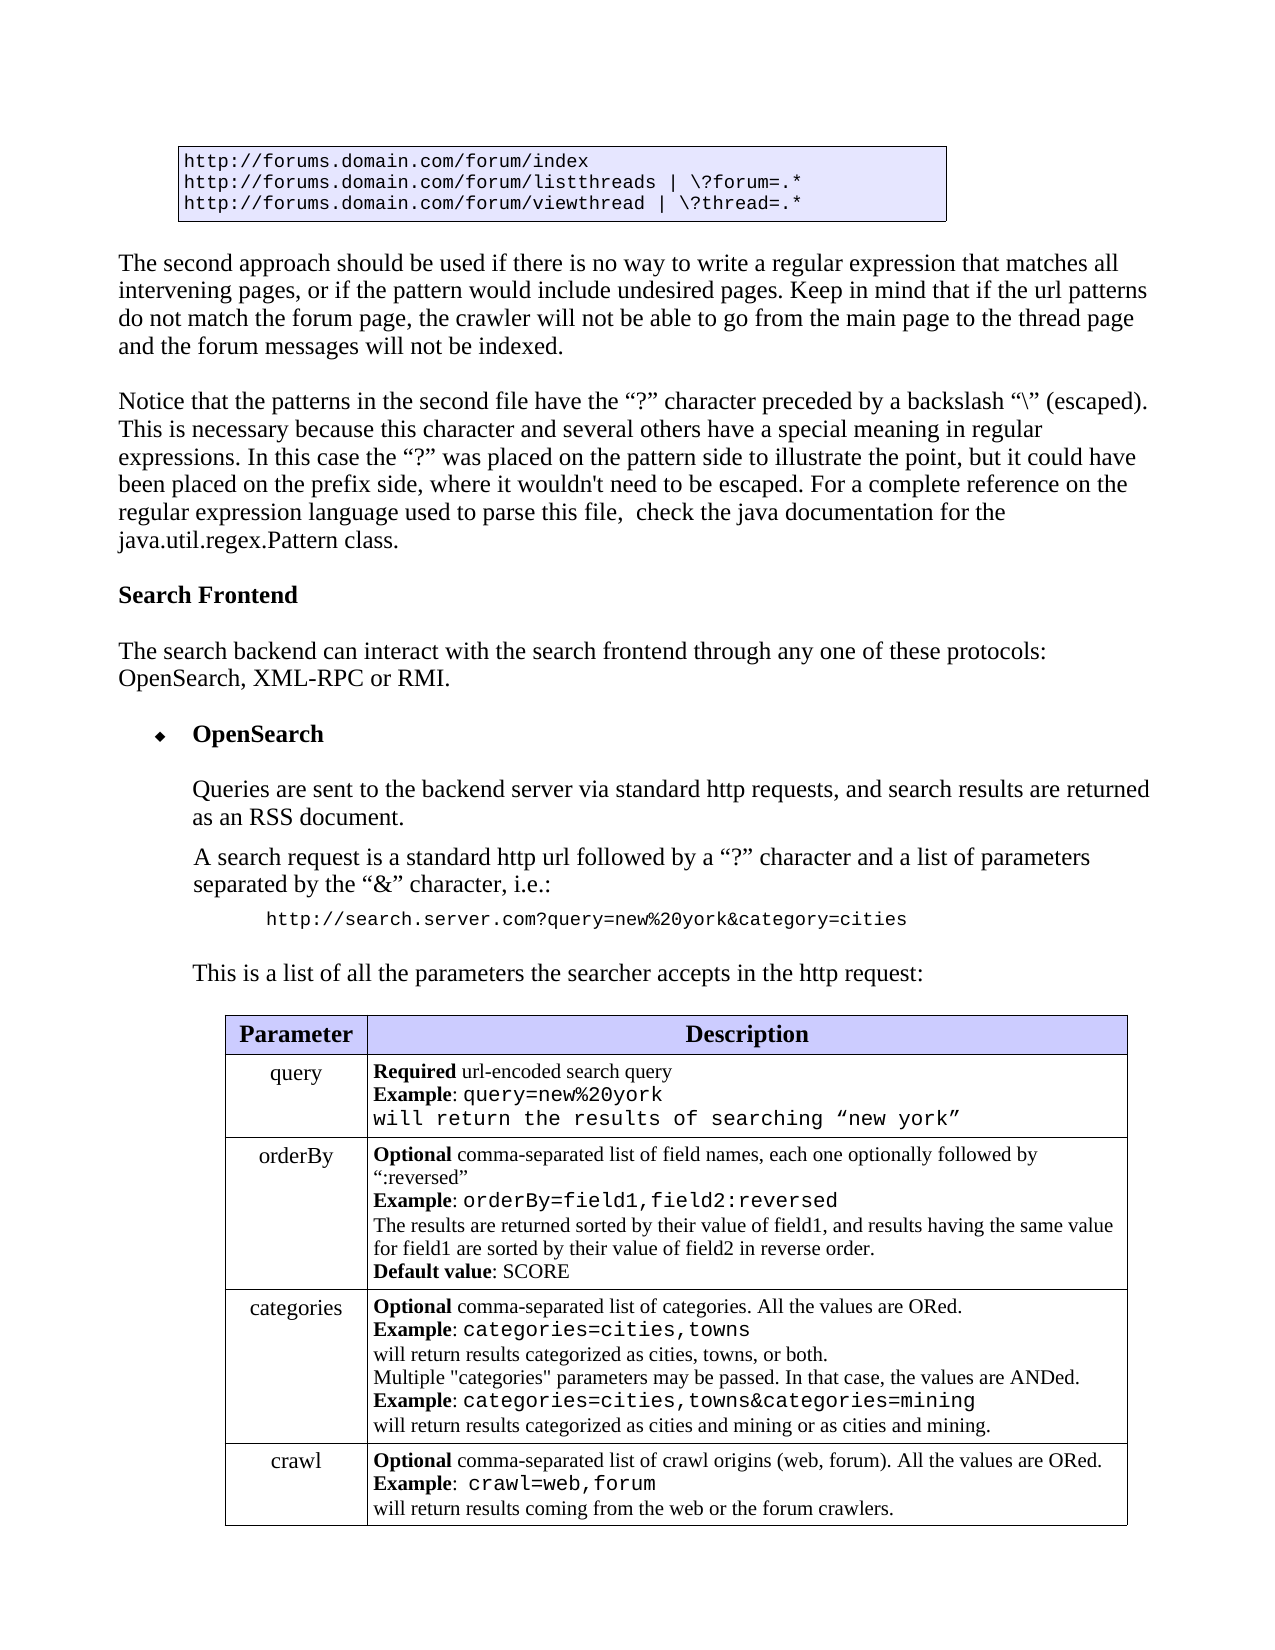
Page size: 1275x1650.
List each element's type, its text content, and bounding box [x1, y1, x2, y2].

text Notice that the patterns in the second file have the “?” character preceded by a backslash “\” (escaped). This is necessary because this character and several others have a special meaning in regular expressions. In this case the “?” was placed on the pattern side to illustrate the point, but it could have been placed on the prefix side, where it wouldn't need to be escaped. For a complete reference on the regular expression language used to parse this file, check the java documentation for the java.util.regex.Pattern class. [118, 387, 1157, 554]
table_cell crawl [226, 1444, 367, 1525]
table_cell query [226, 1055, 367, 1137]
table_header Parameter [226, 1016, 367, 1054]
text http://search.server.com?query=new%20york&category=cities [266, 910, 1157, 931]
table_cell Optional comma-separated list of crawl origins (web, forum). All the values are ORed. Example: crawl=web,forum will return results coming from the web or the forum crawlers. [368, 1444, 1127, 1525]
table_header Description [368, 1016, 1127, 1054]
list OpenSearch [154, 720, 1157, 748]
table_cell Required url-encoded search query Example: query=new%20york will return the results of searching “new york” [368, 1055, 1127, 1137]
table_cell categories [226, 1290, 367, 1443]
list A search request is a standard http url followed by a “?” character and a list of parameters separated by the “&” character, i.e.: [156, 843, 1157, 898]
table_cell Optional comma-separated list of field names, each one optionally followed by “:reversed” Example: orderBy=field1,field2:reversed The results are returned sorted by their value of field1, and results having the same value for field1 are sorted by their value of field2 in reverse order. Default value: SCORE [368, 1138, 1127, 1289]
text Search Frontend [118, 581, 1157, 609]
text The search backend can interact with the search frontend through any one of these protocols: OpenSearch, XML-RPC or RMI. [118, 637, 1157, 692]
table_cell orderBy [226, 1138, 367, 1289]
text Queries are sent to the backend server via standard http requests, and search results are returned as an RSS document. [192, 775, 1157, 831]
table_cell Optional comma-separated list of categories. All the values are ORed. Example: categories=cities,towns will return results categorized as cities, towns, or both. Multiple "categories" parameters may be passed. In that case, the values are ANDed. Example: categories=cities,towns&categories=mining will return results categorized as cities and mining or as cities and mining. [368, 1290, 1127, 1443]
text The second approach should be used if there is no way to write a regular expression that matches all intervening pages, or if the pattern would include undesired pages. Keep in mind that if the url patterns do not match the forum page, the crawler will not be able to go from the main page to the thread page and the forum messages will not be indexed. [118, 249, 1157, 360]
table_header http://forums.domain.com/forum/index http://forums.domain.com/forum/listthreads | \?forum=.* http://forums.domain.com/forum/viewthread | \?thread=.* [179, 147, 946, 221]
text This is a list of all the parameters the searcher accepts in the http request: [192, 959, 1157, 987]
